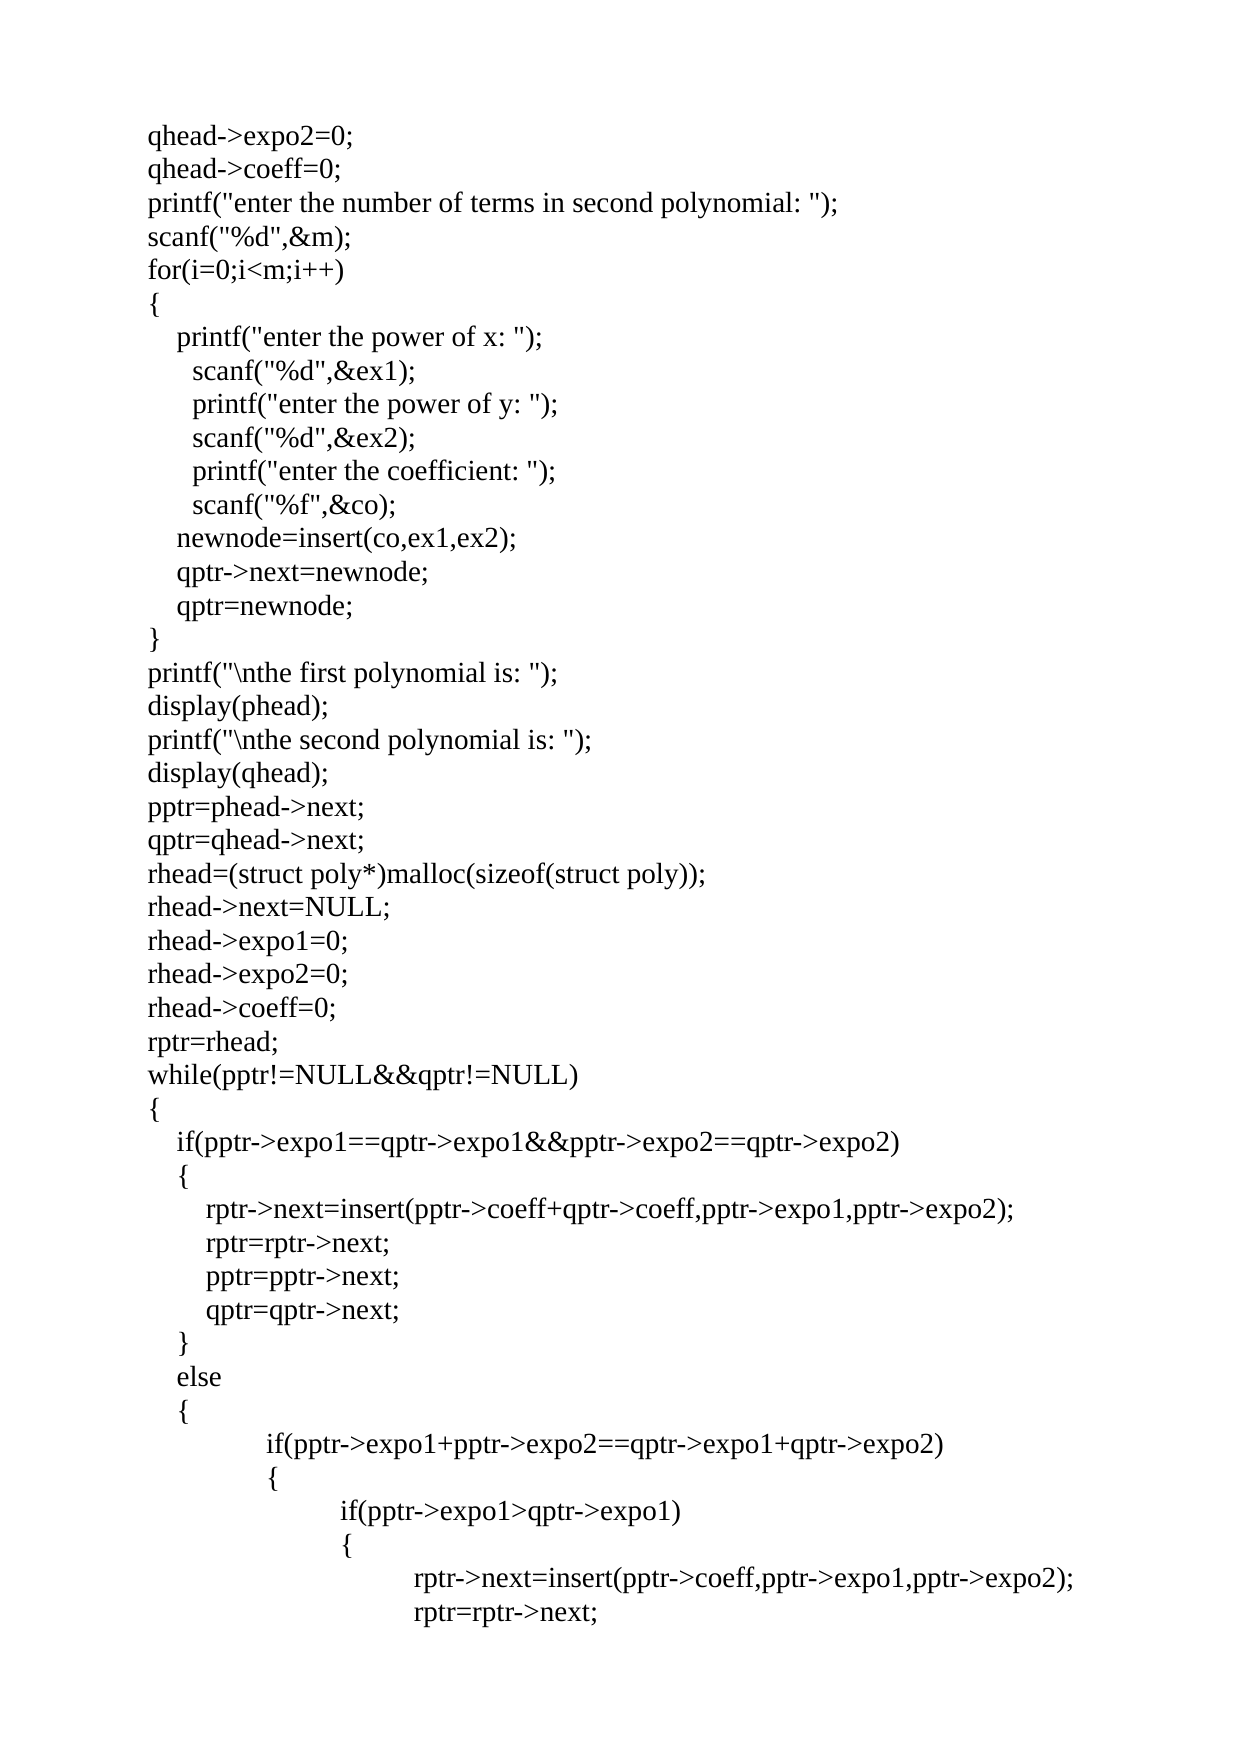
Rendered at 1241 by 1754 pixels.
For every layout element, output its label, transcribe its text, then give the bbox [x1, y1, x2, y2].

text scanf("%d",&ex1); [118, 353, 1122, 386]
text } [118, 1326, 1122, 1359]
text rptr->next=insert(pptr->coeff,pptr->expo1,pptr->expo2); [118, 1560, 1122, 1594]
text qptr=qhead->next; [118, 822, 1122, 856]
text printf("enter the number of terms in second polynomial: "); [118, 185, 1122, 219]
text while(pptr!=NULL&&qptr!=NULL) [118, 1057, 1122, 1091]
text printf("\nthe second polynomial is: "); [118, 722, 1122, 755]
text display(phead); [118, 688, 1122, 722]
text scanf("%f",&co); [118, 487, 1122, 521]
text rptr->next=insert(pptr->coeff+qptr->coeff,pptr->expo1,pptr->expo2); [118, 1191, 1122, 1225]
text printf("enter the power of y: "); [118, 386, 1122, 420]
text { [118, 1460, 1122, 1493]
text scanf("%d",&m); [118, 219, 1122, 252]
text else [118, 1359, 1122, 1393]
text qhead->expo2=0; [118, 118, 1122, 152]
text printf("enter the coefficient: "); [118, 453, 1122, 487]
text pptr=phead->next; [118, 789, 1122, 822]
text rhead->expo1=0; [118, 923, 1122, 957]
text rhead=(struct poly*)malloc(sizeof(struct poly)); [118, 856, 1122, 889]
text printf("\nthe first polynomial is: "); [118, 655, 1122, 688]
text rptr=rptr->next; [118, 1225, 1122, 1258]
text { [118, 1393, 1122, 1426]
text rptr=rhead; [118, 1024, 1122, 1057]
text rptr=rptr->next; [118, 1594, 1122, 1627]
text { [118, 286, 1122, 319]
text for(i=0;i<m;i++) [118, 252, 1122, 286]
text display(qhead); [118, 755, 1122, 789]
text rhead->coeff=0; [118, 990, 1122, 1024]
text scanf("%d",&ex2); [118, 420, 1122, 453]
text pptr=pptr->next; [118, 1258, 1122, 1292]
text qptr=newnode; [118, 588, 1122, 621]
text newnode=insert(co,ex1,ex2); [118, 521, 1122, 554]
text if(pptr->expo1+pptr->expo2==qptr->expo1+qptr->expo2) [118, 1426, 1122, 1460]
text { [118, 1091, 1122, 1124]
text { [118, 1527, 1122, 1560]
text qhead->coeff=0; [118, 152, 1122, 185]
text if(pptr->expo1>qptr->expo1) [118, 1493, 1122, 1527]
text qptr=qptr->next; [118, 1292, 1122, 1326]
text { [118, 1158, 1122, 1191]
text if(pptr->expo1==qptr->expo1&&pptr->expo2==qptr->expo2) [118, 1124, 1122, 1158]
text rhead->expo2=0; [118, 957, 1122, 990]
text } [118, 621, 1122, 655]
text qptr->next=newnode; [118, 554, 1122, 588]
text rhead->next=NULL; [118, 889, 1122, 923]
text printf("enter the power of x: "); [118, 319, 1122, 353]
